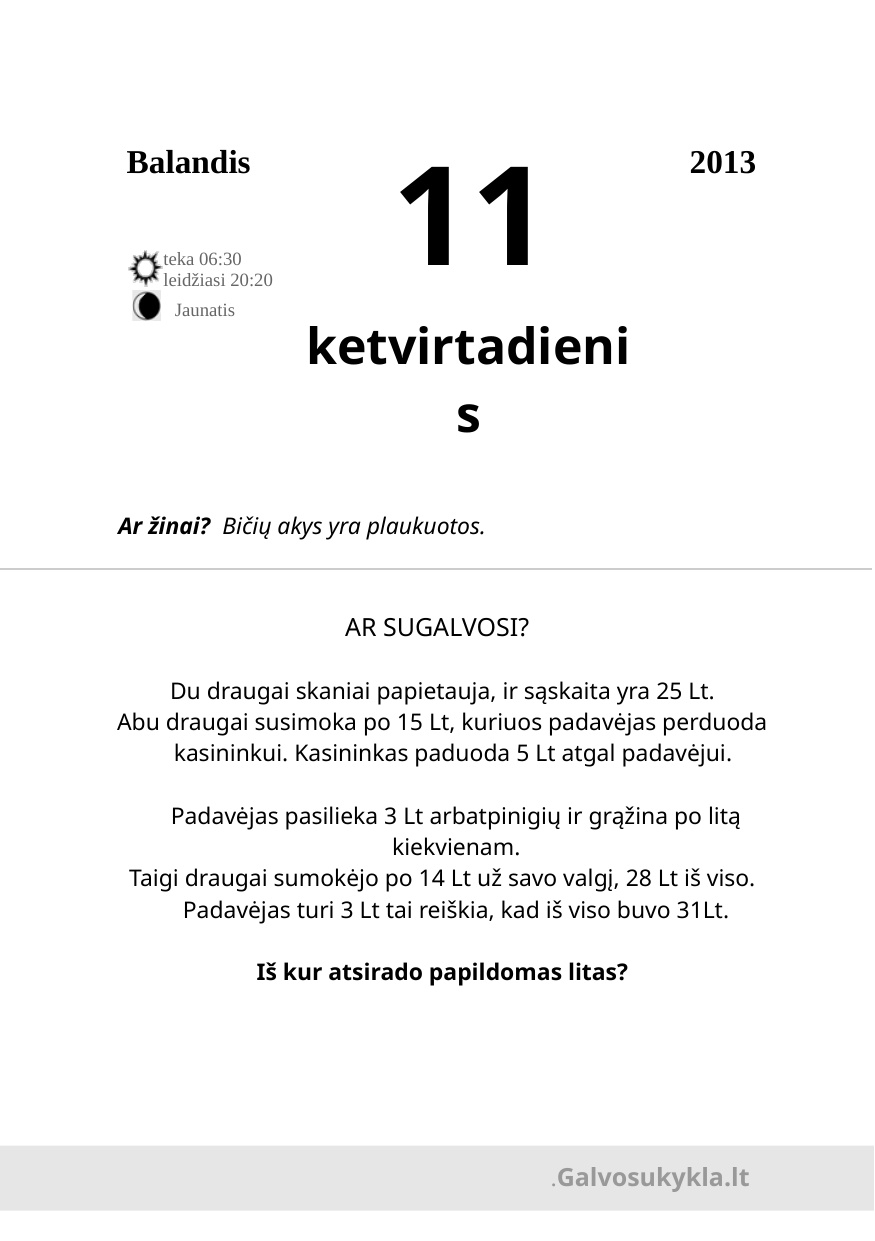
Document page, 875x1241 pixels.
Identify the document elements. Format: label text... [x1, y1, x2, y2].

text AR SUGALVOSI? [118, 609, 756, 643]
table_header Jaunatis [118, 288, 298, 448]
text Taigi draugai sumokėjo po 14 Lt už savo valgį, 28 Lt iš viso. Padavėjas turi 3 Lt tai reiškia, kad iš viso buvo 31Lt. [91, 862, 794, 956]
table_header 2013 [638, 118, 756, 448]
text Iš kur atsirado papildomas litas? [91, 956, 794, 1018]
table_header 11 ketvirtadienis [299, 118, 638, 448]
text Ar žinai? Bičių akys yra plaukuotos. [118, 510, 756, 541]
text Du draugai skaniai papietauja, ir sąskaita yra 25 Lt. [91, 675, 794, 706]
table_header Balandis teka 06:30 leidžiasi 20:20 [118, 118, 298, 287]
text Abu draugai susimoka po 15 Lt, kuriuos padavėjas perduoda kasininkui. Kasininkas paduoda 5 Lt atgal padavėjui. Padavėjas pasilieka 3 Lt arbatpinigių ir grąžina po litą kiekvienam. [91, 706, 794, 862]
